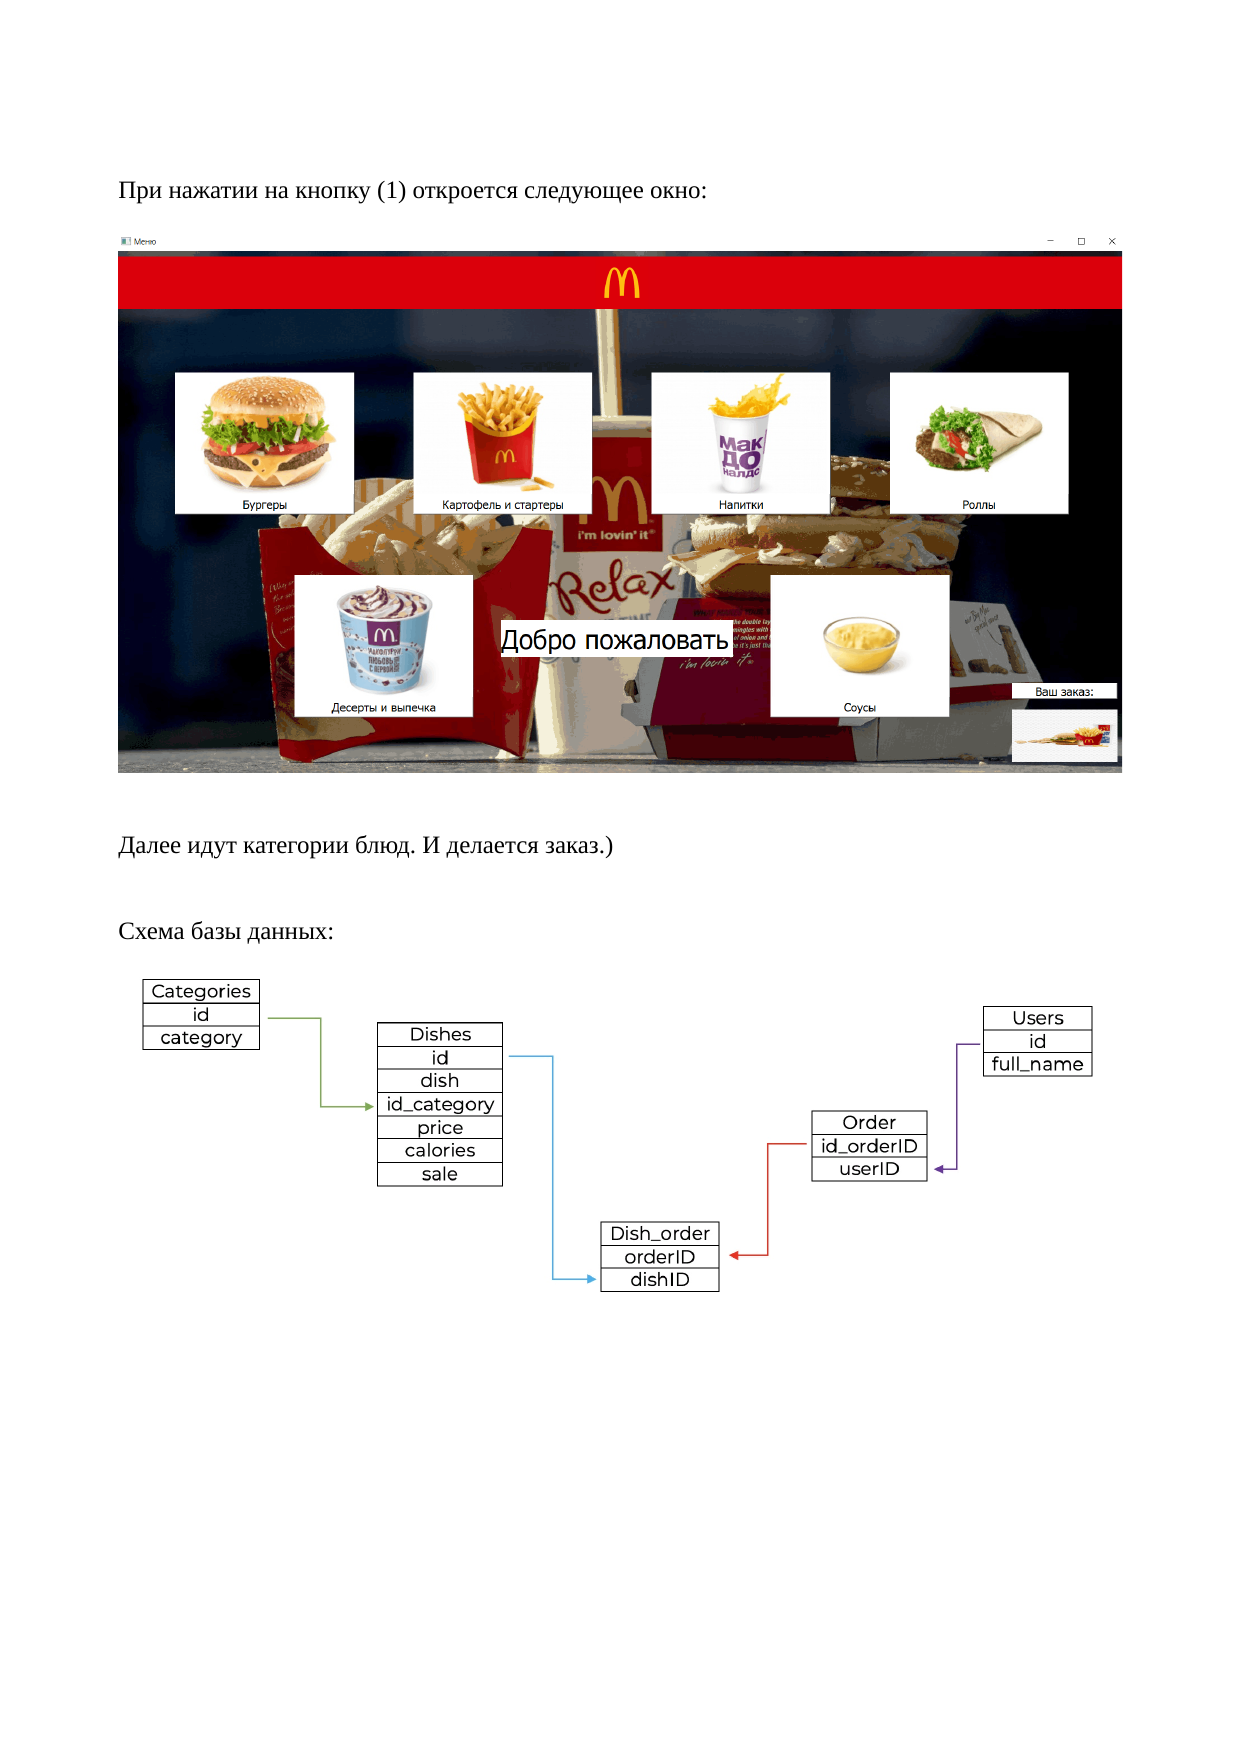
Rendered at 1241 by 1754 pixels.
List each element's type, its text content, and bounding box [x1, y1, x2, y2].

text Далее идут категории блюд. И делается заказ.) [118, 773, 1122, 859]
text При нажатии на кнопку (1) откроется следующее окно: [118, 147, 1122, 204]
text Схема базы данных: [118, 916, 1122, 945]
picture [118, 965, 1123, 1316]
picture [118, 233, 1123, 773]
